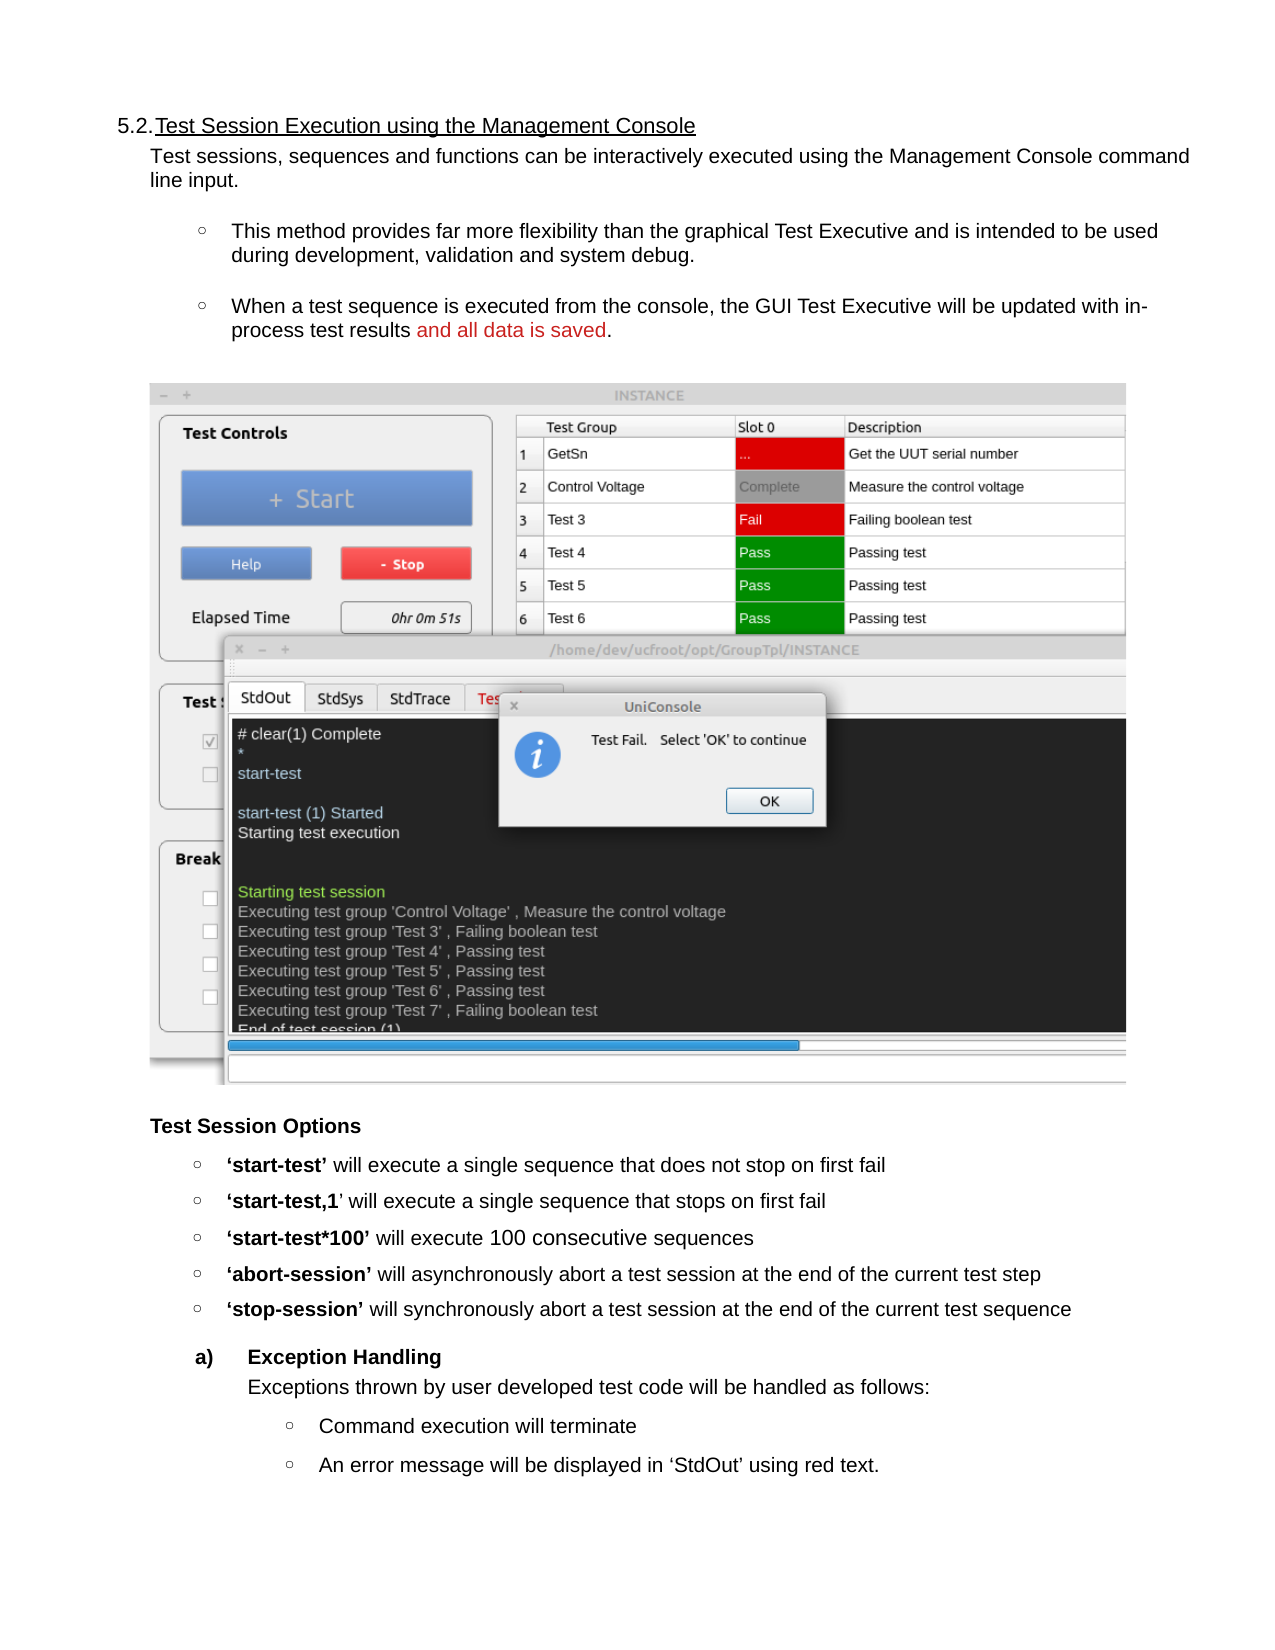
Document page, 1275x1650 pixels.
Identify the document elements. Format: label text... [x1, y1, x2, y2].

list This method provides far more flexibility than the graphical Test Executive and is intended to be used during development, validation and system debug. [194, 219, 1200, 267]
text Exceptions thrown by user developed test code will be handled as follows: [247, 1375, 1200, 1399]
list Command execution will terminate [281, 1414, 1200, 1438]
text Test Session Options [150, 1114, 1200, 1138]
picture [149, 383, 1127, 1085]
subtitle Test Session Execution using the Management Console [111, 112, 1200, 138]
list ‘start-test*100’ will execute 100 consecutive sequences [189, 1225, 1200, 1250]
list ‘stop-session’ will synchronously abort a test session at the end of the current test sequence [189, 1298, 1200, 1321]
list ‘abort-session’ will asynchronously abort a test session at the end of the current test step [189, 1262, 1200, 1286]
list An error message will be displayed in ‘StdOut’ using red text. [281, 1453, 1200, 1477]
list When a test sequence is executed from the console, the GUI Test Executive will be updated with in-process test results and all data is saved. [194, 294, 1200, 342]
subtitle Exception Handling [195, 1345, 1200, 1369]
list ‘start-test,1’ will execute a single sequence that stops on first fail [189, 1189, 1200, 1213]
text Test sessions, sequences and functions can be interactively executed using the Management Console command line input. [150, 144, 1200, 192]
list ‘start-test’ will execute a single sequence that does not stop on first fail [189, 1153, 1200, 1177]
